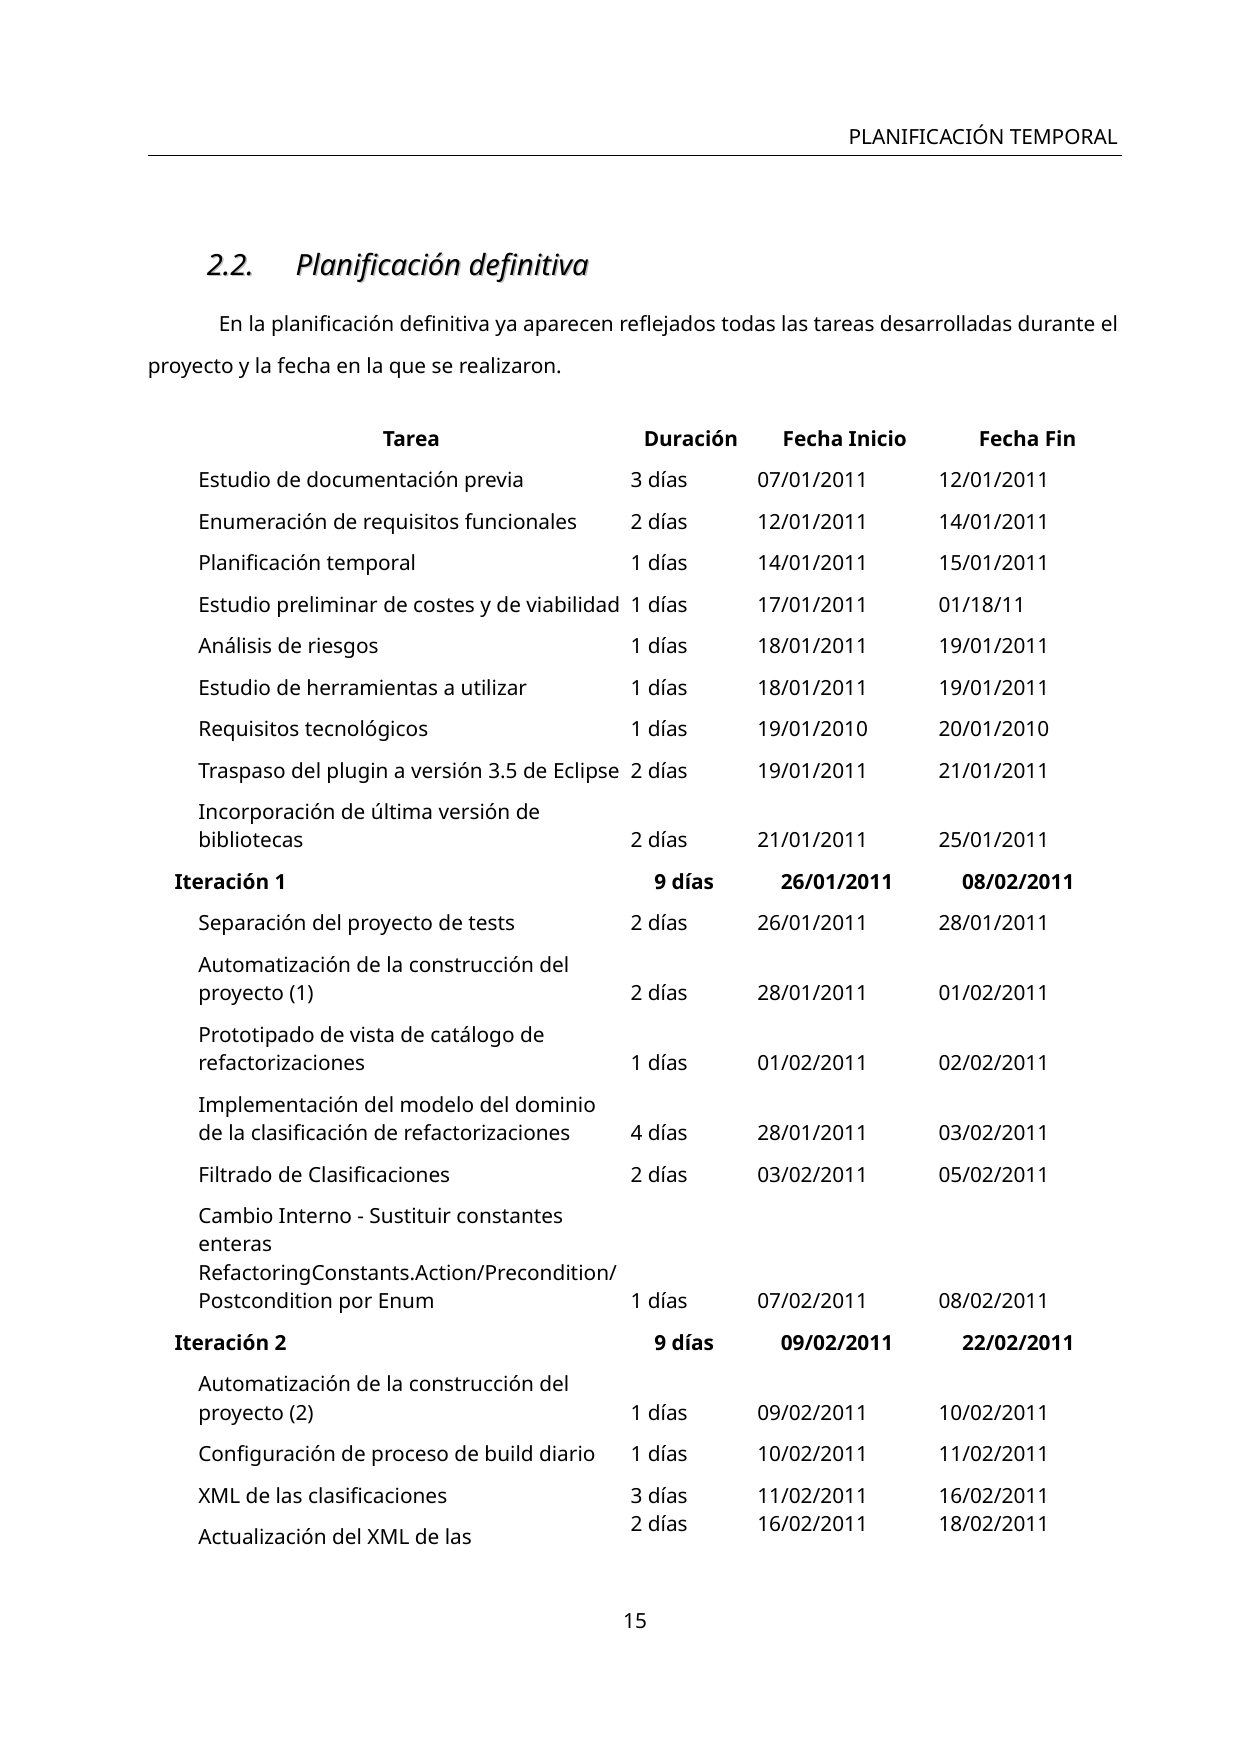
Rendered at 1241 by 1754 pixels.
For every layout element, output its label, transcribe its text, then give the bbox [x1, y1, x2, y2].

table_cell 20/01/2010 [935, 701, 1119, 743]
table_cell 2 días [627, 494, 754, 535]
table_cell 1 días [627, 1426, 754, 1468]
table_cell Cambio Interno - Sustituir constantes enteras RefactoringConstants.Action/Precondition/Postcondition por Enum [148, 1188, 627, 1315]
table_cell 9 días [627, 854, 754, 896]
table_cell 14/01/2011 [935, 494, 1119, 535]
table_cell 11/02/2011 [935, 1426, 1119, 1468]
table_cell Traspaso del plugin a versión 3.5 de Eclipse [148, 743, 627, 784]
table_cell 1 días [627, 618, 754, 660]
table_cell Prototipado de vista de catálogo de refactorizaciones [148, 1007, 627, 1077]
table_cell 19/01/2011 [935, 618, 1119, 660]
table_cell Estudio de herramientas a utilizar [148, 660, 627, 701]
subtitle Planificación definitiva [207, 244, 1122, 284]
table_cell 18/02/2011 [935, 1509, 1119, 1551]
table_cell 09/02/2011 [754, 1356, 935, 1426]
table_cell 01/02/2011 [754, 1007, 935, 1077]
table_cell 19/01/2010 [754, 701, 935, 743]
table_cell 28/01/2011 [935, 896, 1119, 937]
table_cell 18/01/2011 [754, 660, 935, 701]
table_cell 17/01/2011 [754, 577, 935, 618]
table_cell 2 días [627, 1509, 754, 1551]
table_cell 2 días [627, 937, 754, 1007]
table_cell 01/02/2011 [935, 937, 1119, 1007]
table_cell Iteración 2 [148, 1315, 627, 1356]
table_header Duración [627, 406, 754, 452]
table_cell 1 días [627, 1188, 754, 1315]
table_cell 03/02/2011 [935, 1077, 1119, 1147]
table_cell Incorporación de última versión de bibliotecas [148, 784, 627, 854]
table_cell XML de las clasificaciones [148, 1468, 627, 1509]
table_cell Automatización de la construcción del proyecto (1) [148, 937, 627, 1007]
table_cell 19/01/2011 [754, 743, 935, 784]
table_cell 1 días [627, 535, 754, 577]
table_cell 15/01/2011 [935, 535, 1119, 577]
table_cell Automatización de la construcción del proyecto (2) [148, 1356, 627, 1426]
table_cell 18/01/11 [935, 577, 1119, 618]
table_header Tarea [148, 406, 627, 452]
table_cell Implementación del modelo del dominio de la clasificación de refactorizaciones [148, 1077, 627, 1147]
table_cell 2 días [627, 743, 754, 784]
table_cell 26/01/2011 [754, 854, 935, 896]
table_cell 4 días [627, 1077, 754, 1147]
table_cell 18/01/2011 [754, 618, 935, 660]
table_cell 07/02/2011 [754, 1188, 935, 1315]
table_cell 1 días [627, 577, 754, 618]
table_cell 08/02/2011 [935, 854, 1119, 896]
table_cell 2 días [627, 784, 754, 854]
table_cell 16/02/2011 [754, 1509, 935, 1551]
table_cell 1 días [627, 660, 754, 701]
table_cell Iteración 1 [148, 854, 627, 896]
table_cell 1 días [627, 1356, 754, 1426]
table_cell 2 días [627, 1147, 754, 1188]
table_cell Estudio de documentación previa [148, 453, 627, 494]
table_cell 9 días [627, 1315, 754, 1356]
table_cell 03/02/2011 [754, 1147, 935, 1188]
table_cell 1 días [627, 1007, 754, 1077]
table_cell Separación del proyecto de tests [148, 896, 627, 937]
table_cell 22/02/2011 [935, 1315, 1119, 1356]
table_cell 14/01/2011 [754, 535, 935, 577]
text En la planificación definitiva ya aparecen reflejados todas las tareas desarrolladas durante el proyecto y la fecha en la que se realizaron. [148, 309, 1122, 380]
table_cell Planificación temporal [148, 535, 627, 577]
table_cell 21/01/2011 [754, 784, 935, 854]
table_cell Enumeración de requisitos funcionales [148, 494, 627, 535]
table_cell 3 días [627, 1468, 754, 1509]
table_cell 11/02/2011 [754, 1468, 935, 1509]
table_cell 21/01/2011 [935, 743, 1119, 784]
table_cell 02/02/2011 [935, 1007, 1119, 1077]
table_cell 28/01/2011 [754, 937, 935, 1007]
table_cell Configuración de proceso de build diario [148, 1426, 627, 1468]
table_cell 1 días [627, 701, 754, 743]
table_cell 05/02/2011 [935, 1147, 1119, 1188]
table_cell 07/01/2011 [754, 453, 935, 494]
table_cell Actualización del XML de las [148, 1509, 627, 1551]
table_header Fecha Fin [935, 406, 1119, 452]
table_cell 09/02/2011 [754, 1315, 935, 1356]
table_cell 08/02/2011 [935, 1188, 1119, 1315]
table_cell 3 días [627, 453, 754, 494]
table_cell Estudio preliminar de costes y de viabilidad [148, 577, 627, 618]
table_cell 10/02/2011 [754, 1426, 935, 1468]
table_cell Análisis de riesgos [148, 618, 627, 660]
table_cell 16/02/2011 [935, 1468, 1119, 1509]
table_cell Requisitos tecnológicos [148, 701, 627, 743]
table_cell Filtrado de Clasificaciones [148, 1147, 627, 1188]
table_cell 2 días [627, 896, 754, 937]
table_cell 25/01/2011 [935, 784, 1119, 854]
table_cell 12/01/2011 [935, 453, 1119, 494]
table_cell 19/01/2011 [935, 660, 1119, 701]
table_header Fecha Inicio [754, 406, 935, 452]
table_cell 12/01/2011 [754, 494, 935, 535]
table_cell 28/01/2011 [754, 1077, 935, 1147]
table_cell 26/01/2011 [754, 896, 935, 937]
table_cell 10/02/2011 [935, 1356, 1119, 1426]
